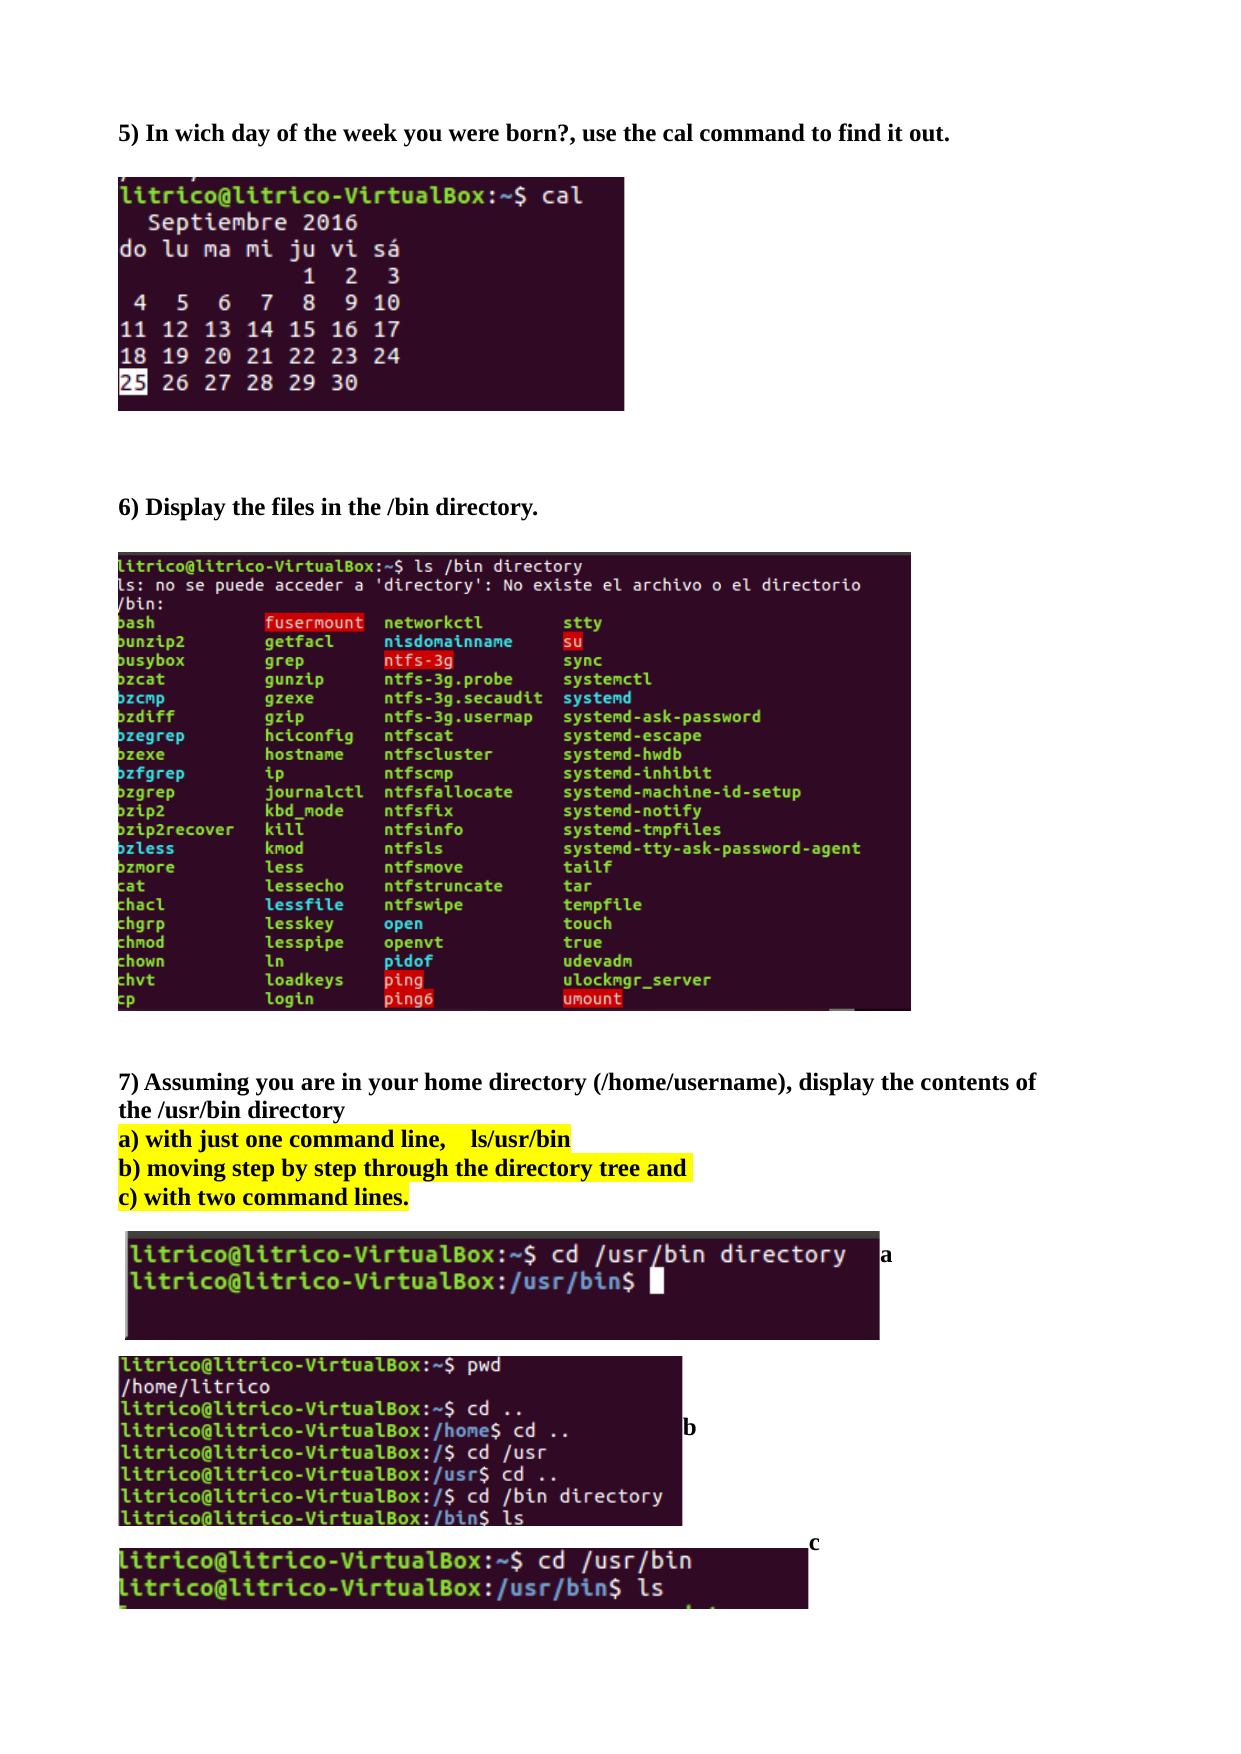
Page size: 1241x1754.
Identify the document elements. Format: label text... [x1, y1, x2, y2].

picture [118, 1356, 683, 1526]
text 7) Assuming you are in your home directory (/home/username), display the contents of [118, 1067, 1122, 1096]
text b) moving step by step through the directory tree and [118, 1153, 1122, 1182]
text 6) Display the files in the /bin directory. [118, 492, 1122, 521]
text 5) In wich day of the week you were born?, use the cal command to find it out. [118, 118, 1122, 147]
text [118, 1239, 125, 1268]
picture [118, 552, 911, 1011]
picture [119, 1548, 809, 1609]
text b [683, 1412, 1122, 1441]
picture [118, 177, 625, 411]
text the /usr/bin directory [118, 1096, 1122, 1124]
text c) with two command lines. [118, 1182, 1122, 1211]
text a [880, 1239, 1122, 1268]
picture [125, 1231, 880, 1340]
text a) with just one command line, ls/usr/bin [118, 1124, 1122, 1153]
text c [118, 1527, 1122, 1556]
